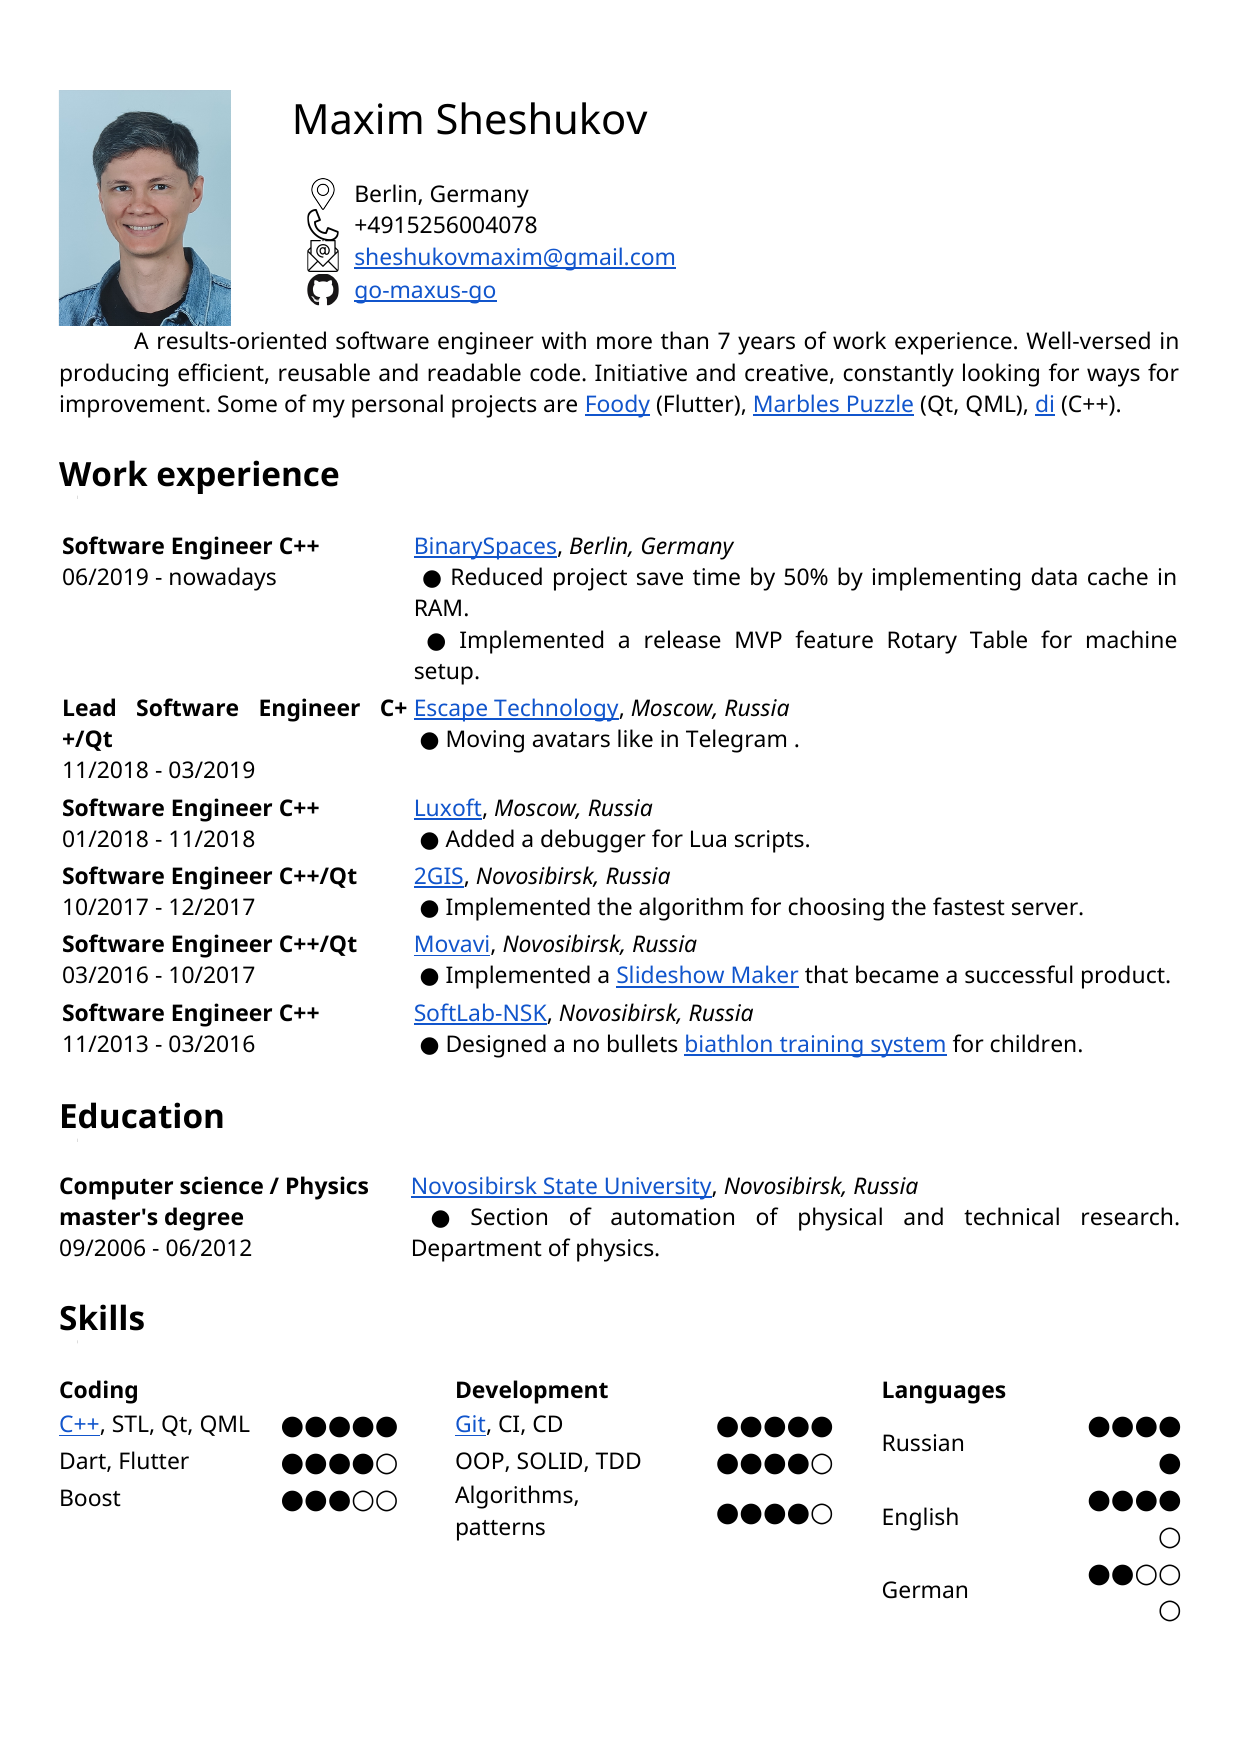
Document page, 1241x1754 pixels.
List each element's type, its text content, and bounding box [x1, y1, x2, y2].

table_header Software Engineer C++ 06/2019 - nowadays [59, 527, 411, 689]
picture [307, 178, 339, 272]
table_cell Algorithms, patterns [455, 1479, 668, 1542]
table_header [231, 90, 292, 325]
table_cell +4915256004078 [354, 210, 1157, 241]
table_cell Software Engineer C++/Qt 10/2017 - 12/2017 [59, 857, 411, 925]
text A results-oriented software engineer with more than 7 years of work experience. Well-versed in producing efficient, reusable and readable code. Initiative and creative, constantly looking for ways for improvement. Some of my personal projects are Foody (Flutter), Marbles Puzzle (Qt, QML), di (C++). [59, 325, 1181, 419]
table_cell [292, 210, 307, 241]
table_cell ●●●●○ [256, 1443, 423, 1479]
table_cell Software Engineer C++ 11/2013 - 03/2016 [59, 994, 411, 1062]
table_cell Luxoft, Moscow, Russia ● Added a debugger for Lua scripts. [411, 789, 1181, 857]
table_cell ●●●●● [256, 1406, 423, 1442]
table_header Development [455, 1374, 668, 1406]
table_header [339, 178, 354, 209]
text Work experience [59, 450, 1181, 496]
table_cell ●●●●○ [668, 1443, 881, 1479]
table_header Computer science / Physics master's degree 09/2006 - 06/2012 [59, 1170, 411, 1264]
picture [307, 274, 339, 306]
table_header BinarySpaces, Berlin, Germany ● Reduced project save time by 50% by implementing data cache in RAM. ● Implemented a release MVP feature Rotary Table for machine setup. [411, 527, 1181, 689]
table_cell OOP, SOLID, TDD [455, 1443, 668, 1479]
table_cell ●●●●● [1072, 1406, 1181, 1479]
table_cell German [881, 1553, 1072, 1627]
table_cell Boost [59, 1479, 256, 1516]
table_cell Russian [881, 1406, 1072, 1479]
table_header Coding [59, 1374, 256, 1406]
table_cell Git, CI, CD [455, 1406, 668, 1442]
table_header [292, 178, 307, 209]
table_cell ●●●●○ [668, 1479, 881, 1542]
table_cell ●●●○○ [256, 1479, 423, 1516]
table_cell Software Engineer C++ 01/2018 - 11/2018 [59, 789, 411, 857]
table_cell 2GIS, Novosibirsk, Russia ● Implemented the algorithm for choosing the fastest server. [411, 857, 1181, 925]
table_cell Lead Software Engineer C++/Qt 11/2018 - 03/2019 [59, 689, 411, 789]
table_cell Software Engineer C++/Qt 03/2016 - 10/2017 [59, 925, 411, 994]
text Education [59, 1093, 1181, 1139]
table_header [59, 1372, 434, 1627]
table_cell C++, STL, Qt, QML [59, 1406, 256, 1442]
table_header [1072, 1374, 1181, 1406]
table_cell [292, 272, 354, 307]
table_cell sheshukovmaxim@gmail.com [354, 241, 1157, 272]
picture [58, 90, 231, 326]
table_cell [292, 241, 307, 272]
table_cell go-maxus-go [354, 272, 1157, 307]
table_cell Dart, Flutter [59, 1443, 256, 1479]
table_cell English [881, 1479, 1072, 1553]
table_header [435, 1372, 881, 1627]
table_cell [339, 241, 354, 272]
table_cell Movavi, Novosibirsk, Russia ● Implemented a Slideshow Maker that became a successful product. [411, 925, 1181, 994]
table_header Berlin, Germany [354, 178, 1157, 209]
table_header [256, 1374, 423, 1406]
table_cell [339, 210, 354, 241]
table_cell ●●○○○ [1072, 1553, 1181, 1627]
table_cell ●●●●○ [1072, 1479, 1181, 1553]
table_cell ●●●●● [668, 1406, 881, 1442]
table_cell Escape Technology, Moscow, Russia ● Moving avatars like in Telegram . [411, 689, 1181, 789]
text Skills [59, 1295, 1181, 1340]
table_header Maxim Sheshukov [292, 90, 1181, 325]
table_header Languages [881, 1374, 1072, 1406]
table_cell SoftLab-NSK, Novosibirsk, Russia ● Designed a no bullets biathlon training system for children. [411, 994, 1181, 1062]
table_header Novosibirsk State University, Novosibirsk, Russia ● Section of automation of physical and technical research. Department of physics. [411, 1170, 1181, 1264]
table_header [668, 1374, 881, 1406]
